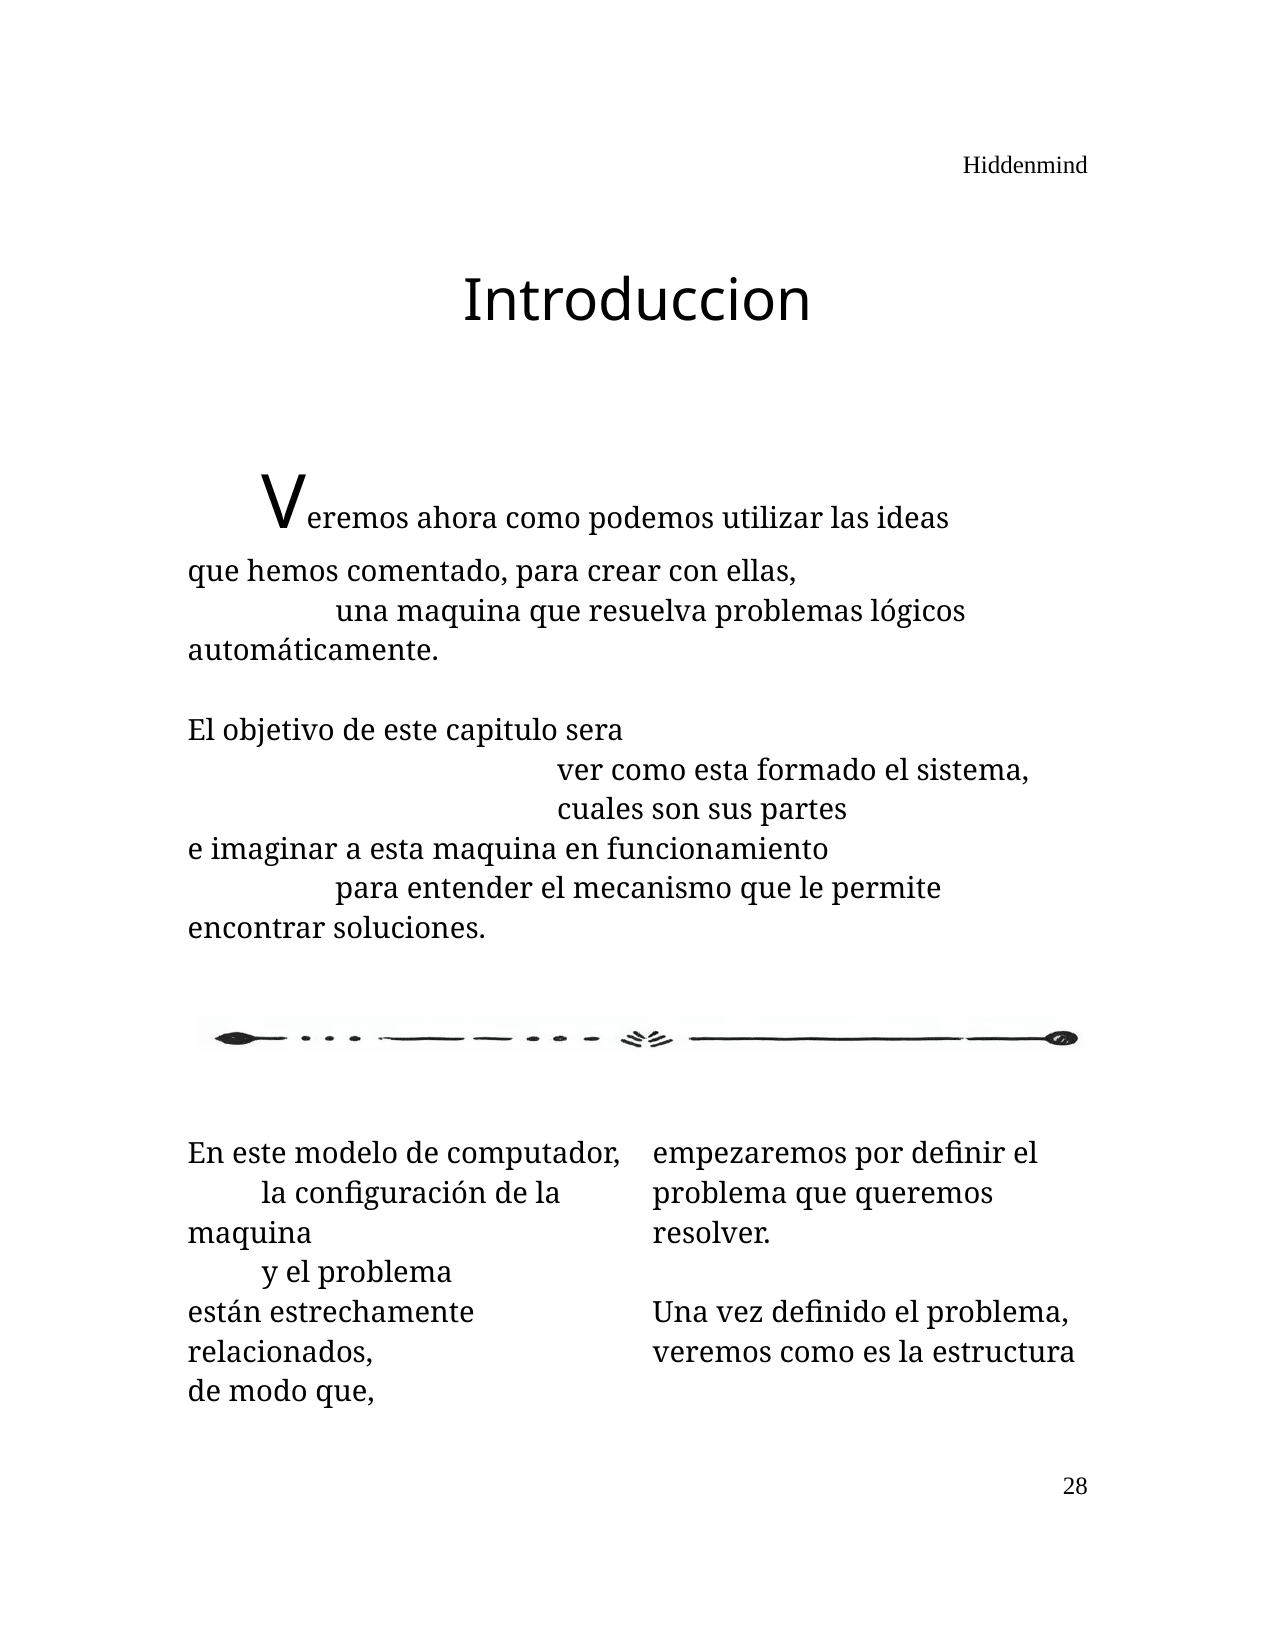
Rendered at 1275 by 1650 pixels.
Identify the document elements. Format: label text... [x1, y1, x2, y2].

text que hemos comentado, para crear con ellas, [187, 550, 1087, 590]
text cuales son sus partes [187, 788, 1087, 828]
text y el problema [187, 1252, 622, 1291]
text empezaremos por definir el problema que queremos resolver. [652, 1132, 1087, 1252]
text En este modelo de computador, [187, 1132, 622, 1172]
text para entender el mecanismo que le permite encontrar soluciones. [187, 868, 1087, 947]
text la configuración de la maquina [187, 1172, 622, 1252]
text una maquina que resuelva problemas lógicos automáticamente. [187, 590, 1087, 669]
text Veremos ahora como podemos utilizar las ideas [187, 448, 1087, 550]
picture [198, 1016, 1088, 1053]
text Una vez definido el problema, veremos como es la estructura [652, 1291, 1087, 1371]
text e imaginar a esta maquina en funcionamiento [187, 828, 1087, 868]
text El objetivo de este capitulo sera [187, 709, 1087, 749]
text de modo que, [187, 1371, 622, 1410]
text están estrechamente relacionados, [187, 1291, 622, 1371]
text ver como esta formado el sistema, [187, 749, 1087, 788]
